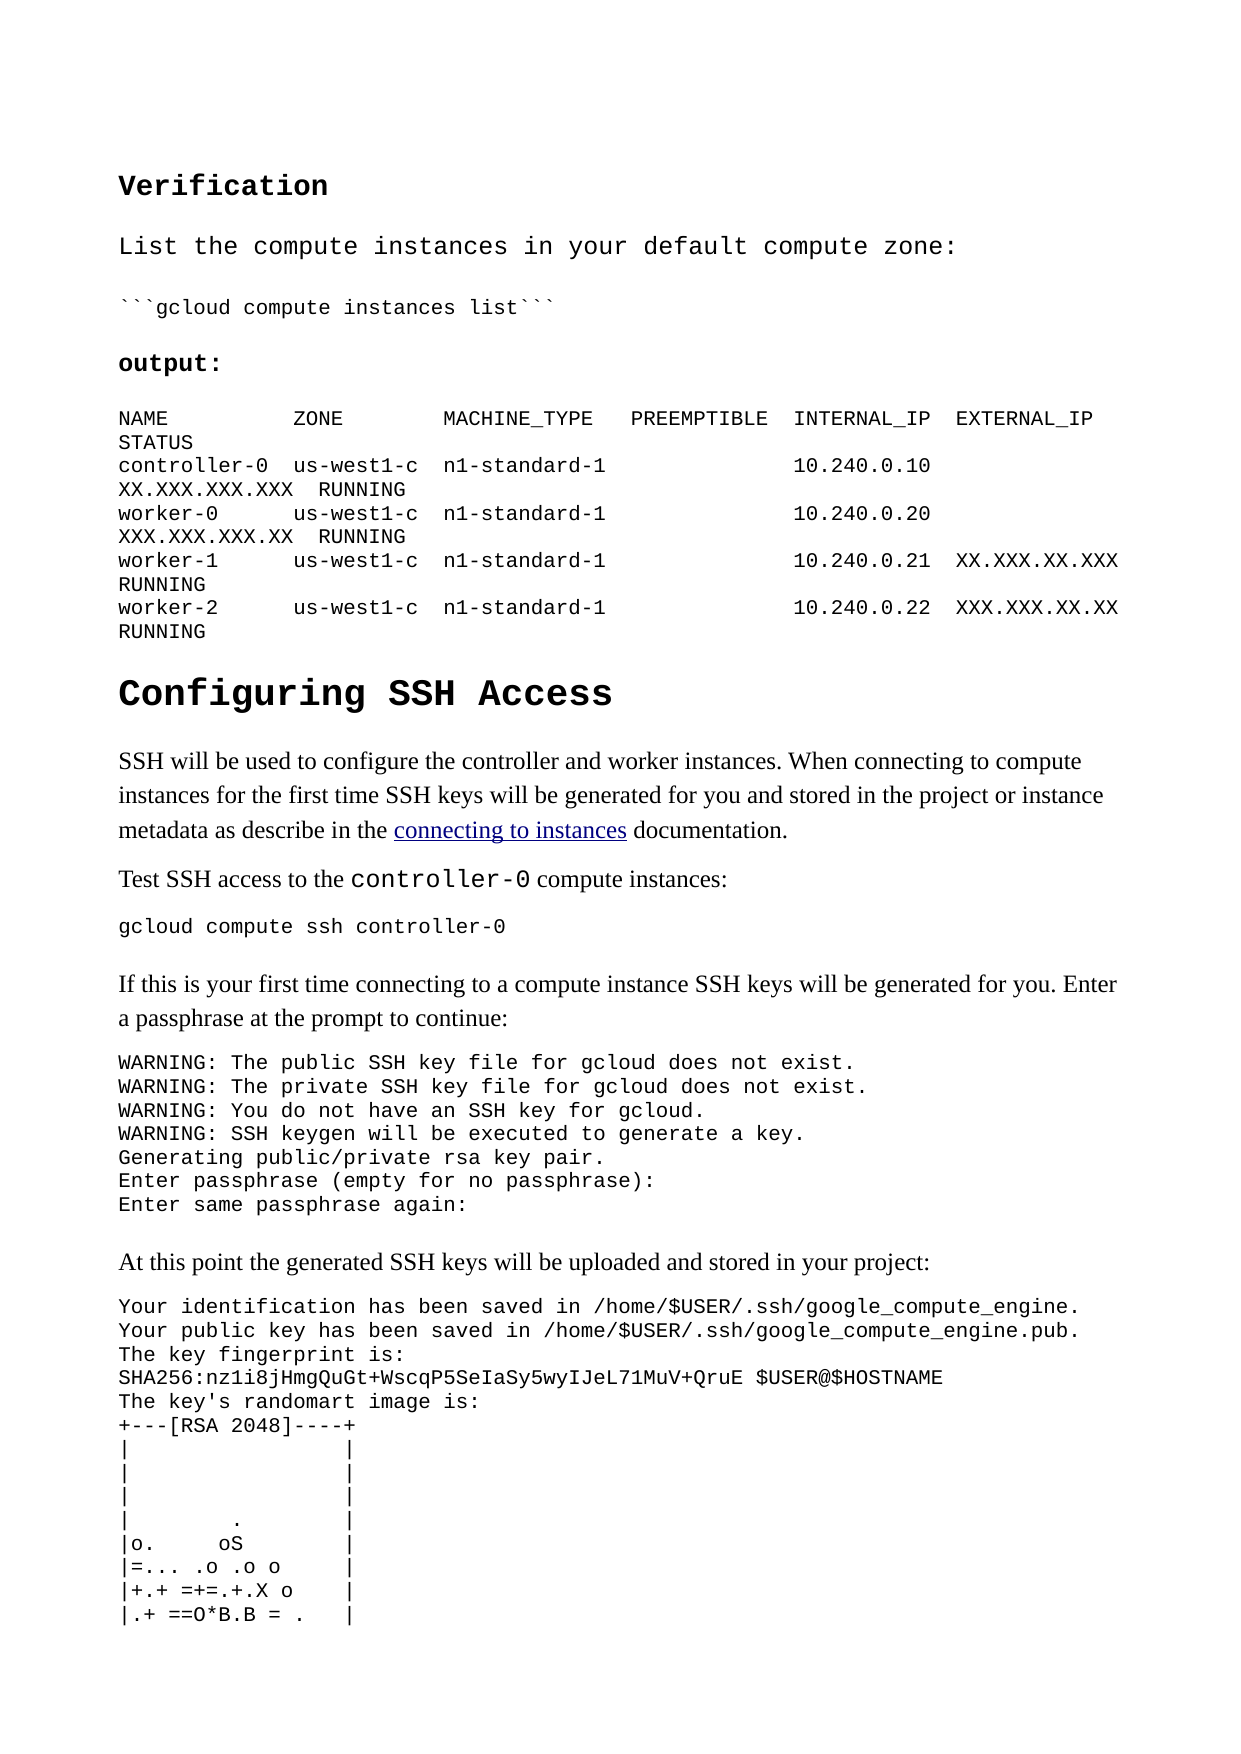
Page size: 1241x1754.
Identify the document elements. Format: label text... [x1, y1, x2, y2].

subtitle Verification [118, 171, 1122, 204]
text Your identification has been saved in /home/$USER/.ssh/google_compute_engine. [118, 1296, 1122, 1320]
text | | [118, 1438, 1122, 1462]
text |=... .o .o o | [118, 1556, 1122, 1580]
text Enter same passphrase again: [118, 1194, 1122, 1218]
subtitle Configuring SSH Access [118, 674, 1122, 717]
text worker-1 us-west1-c n1-standard-1 10.240.0.21 XX.XXX.XX.XXX RUNNING [118, 550, 1122, 597]
text | | [118, 1486, 1122, 1509]
text |+.+ =+=.+.X o | [118, 1580, 1122, 1604]
text NAME ZONE MACHINE_TYPE PREEMPTIBLE INTERNAL_IP EXTERNAL_IP STATUS [118, 408, 1122, 455]
text List the compute instances in your default compute zone: [118, 234, 1122, 262]
text WARNING: SSH keygen will be executed to generate a key. [118, 1123, 1122, 1147]
text WARNING: The private SSH key file for gcloud does not exist. [118, 1076, 1122, 1099]
text The key's randomart image is: [118, 1391, 1122, 1414]
text worker-0 us-west1-c n1-standard-1 10.240.0.20 XXX.XXX.XXX.XX RUNNING [118, 503, 1122, 550]
text output: [118, 350, 1063, 379]
text SSH will be used to configure the controller and worker instances. When connecting to compute instances for the first time SSH keys will be generated for you and stored in the project or instance metadata as describe in the connecting to instances documentation. [118, 746, 1122, 844]
text controller-0 us-west1-c n1-standard-1 10.240.0.10 XX.XXX.XXX.XXX RUNNING [118, 455, 1122, 503]
text SHA256:nz1i8jHmgQuGt+WscqP5SeIaSy5wyIJeL71MuV+QruE $USER@$HOSTNAME [118, 1367, 1122, 1391]
text The key fingerprint is: [118, 1344, 1122, 1367]
text ```gcloud compute instances list``` [118, 297, 1122, 321]
text |.+ ==O*B.B = . | [118, 1604, 1122, 1627]
text WARNING: The public SSH key file for gcloud does not exist. [118, 1052, 1122, 1076]
text +---[RSA 2048]----+ [118, 1414, 1122, 1438]
text At this point the generated SSH keys will be uploaded and stored in your project: [118, 1247, 1122, 1276]
text Generating public/private rsa key pair. [118, 1147, 1122, 1171]
text worker-2 us-west1-c n1-standard-1 10.240.0.22 XXX.XXX.XX.XX RUNNING [118, 597, 1122, 644]
text | . | [118, 1509, 1122, 1533]
text |o. oS | [118, 1533, 1122, 1556]
text Test SSH access to the controller-0 compute instances: [118, 864, 1122, 895]
text Enter passphrase (empty for no passphrase): [118, 1171, 1122, 1194]
text WARNING: You do not have an SSH key for gcloud. [118, 1099, 1122, 1123]
text If this is your first time connecting to a compute instance SSH keys will be generated for you. Enter a passphrase at the prompt to continue: [118, 969, 1122, 1032]
text Your public key has been saved in /home/$USER/.ssh/google_compute_engine.pub. [118, 1320, 1122, 1344]
text gcloud compute ssh controller-0 [118, 916, 1122, 939]
text | | [118, 1462, 1122, 1486]
